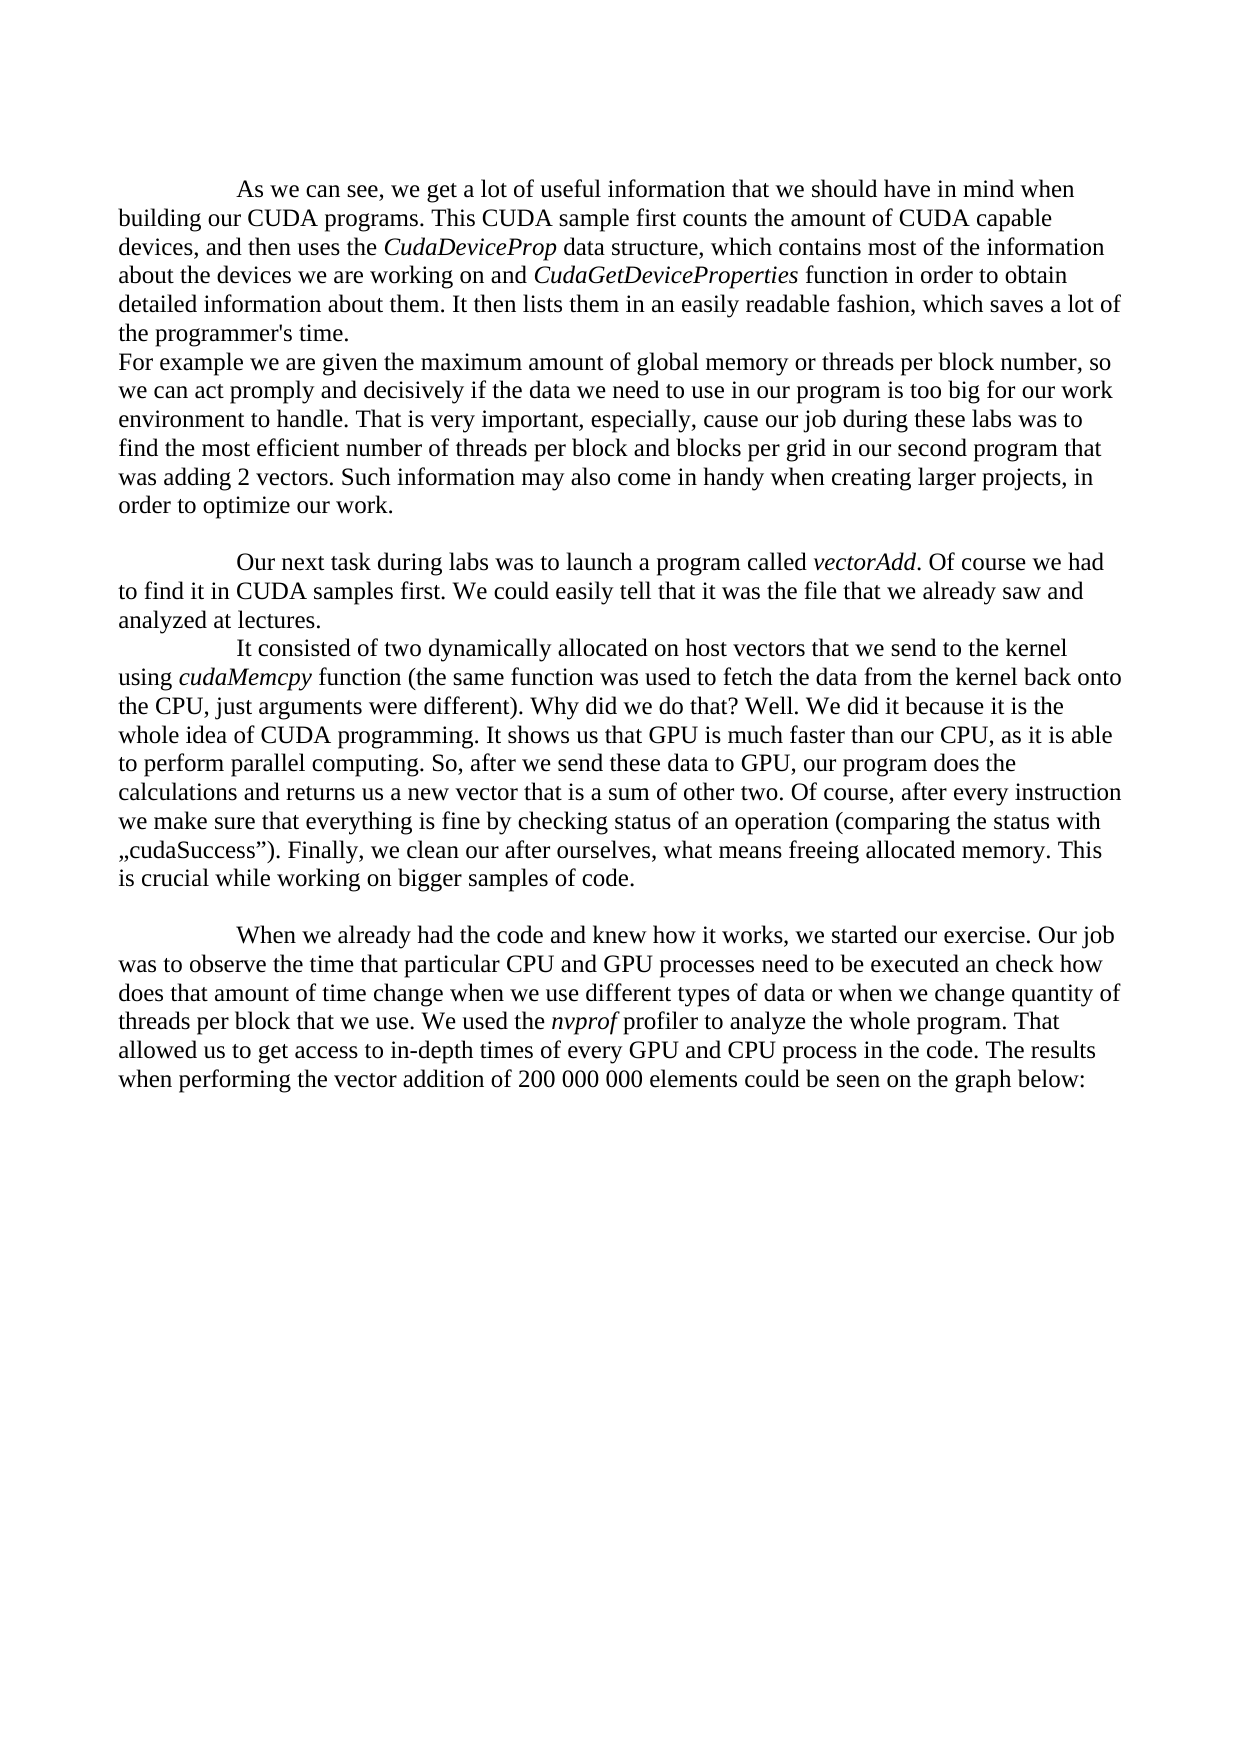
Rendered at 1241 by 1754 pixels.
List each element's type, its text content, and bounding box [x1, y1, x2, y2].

text For example we are given the maximum amount of global memory or threads per block number, so we can act promply and decisively if the data we need to use in our program is too big for our work environment to handle. That is very important, especially, cause our job during these labs was to find the most efficient number of threads per block and blocks per grid in our second program that was adding 2 vectors. Such information may also come in handy when creating larger projects, in order to optimize our work. [118, 347, 1122, 519]
text As we can see, we get a lot of useful information that we should have in mind when building our CUDA programs. This CUDA sample first counts the amount of CUDA capable devices, and then uses the CudaDeviceProp data structure, which contains most of the information about the devices we are working on and CudaGetDeviceProperties function in order to obtain detailed information about them. It then lists them in an easily readable fashion, which saves a lot of the programmer's time. [118, 174, 1122, 347]
text It consisted of two dynamically allocated on host vectors that we send to the kernel using cudaMemcpy function (the same function was used to fetch the data from the kernel back onto the CPU, just arguments were different). Why did we do that? Well. We did it because it is the whole idea of CUDA programming. It shows us that GPU is much faster than our CPU, as it is able to perform parallel computing. So, after we send these data to GPU, our program does the calculations and returns us a new vector that is a sum of other two. Of course, after every instruction we make sure that everything is fine by checking status of an operation (comparing the status with „cudaSuccess”). Finally, we clean our after ourselves, what means freeing allocated memory. This is crucial while working on bigger samples of code. [118, 633, 1122, 892]
text Our next task during labs was to launch a program called vectorAdd. Of course we had to find it in CUDA samples first. We could easily tell that it was the file that we already saw and analyzed at lectures. [118, 547, 1122, 633]
text When we already had the code and knew how it works, we started our exercise. Our job was to observe the time that particular CPU and GPU processes need to be executed an check how does that amount of time change when we use different types of data or when we change quantity of threads per block that we use. We used the nvprof profiler to analyze the whole program. That allowed us to get access to in-depth times of every GPU and CPU process in the code. The results when performing the vector addition of 200 000 000 elements could be seen on the graph below: [118, 920, 1122, 1093]
